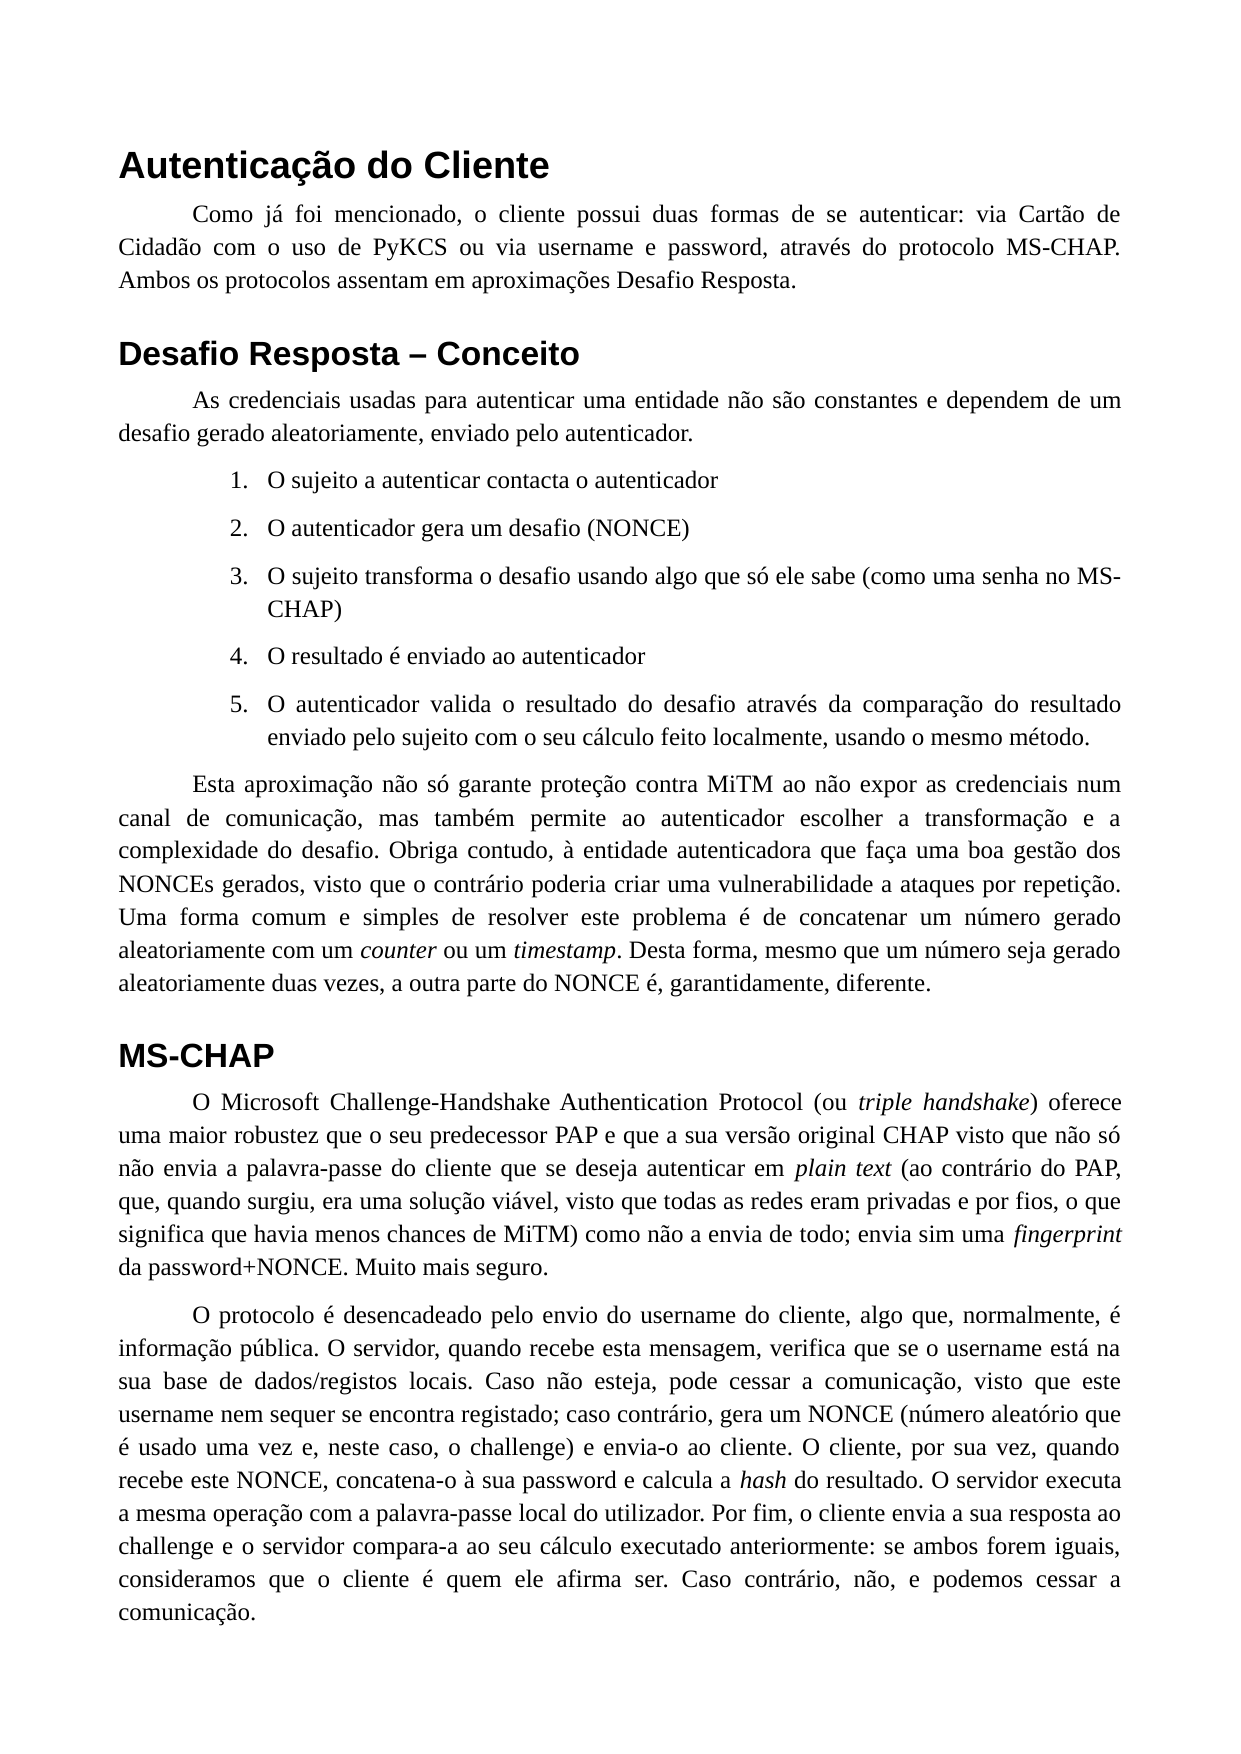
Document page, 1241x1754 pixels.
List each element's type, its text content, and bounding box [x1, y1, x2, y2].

subtitle Autenticação do Cliente [118, 143, 1122, 187]
text O protocolo é desencadeado pelo envio do username do cliente, algo que, normalmente, é informação pública. O servidor, quando recebe esta mensagem, verifica que se o username está na sua base de dados/registos locais. Caso não esteja, pode cessar a comunicação, visto que este username nem sequer se encontra registado; caso contrário, gera um NONCE (número aleatório que é usado uma vez e, neste caso, o challenge) e envia-o ao cliente. O cliente, por sua vez, quando recebe este NONCE, concatena-o à sua password e calcula a hash do resultado. O servidor executa a mesma operação com a palavra-passe local do utilizador. Por fim, o cliente envia a sua resposta ao challenge e o servidor compara-a ao seu cálculo executado anteriormente: se ambos forem iguais, consideramos que o cliente é quem ele afirma ser. Caso contrário, não, e podemos cessar a comunicação. [118, 1300, 1122, 1626]
subtitle Desafio Resposta – Conceito [118, 334, 1122, 372]
list O sujeito a autenticar contacta o autenticador [229, 466, 1122, 494]
text Esta aproximação não só garante proteção contra MiTM ao não expor as credenciais num canal de comunicação, mas também permite ao autenticador escolher a transformação e a complexidade do desafio. Obriga contudo, à entidade autenticadora que faça uma boa gestão dos NONCEs gerados, visto que o contrário poderia criar uma vulnerabilidade a ataques por repetição. Uma forma comum e simples de resolver este problema é de concatenar um número gerado aleatoriamente com um counter ou um timestamp. Desta forma, mesmo que um número seja gerado aleatoriamente duas vezes, a outra parte do NONCE é, garantidamente, diferente. [118, 769, 1122, 996]
list O resultado é enviado ao autenticador [229, 641, 1122, 670]
text Como já foi mencionado, o cliente possui duas formas de se autenticar: via Cartão de Cidadão com o uso de PyKCS ou via username e password, através do protocolo MS-CHAP. Ambos os protocolos assentam em aproximações Desafio Resposta. [118, 199, 1122, 294]
text O Microsoft Challenge-Handshake Authentication Protocol (ou triple handshake) oferece uma maior robustez que o seu predecessor PAP e que a sua versão original CHAP visto que não só não envia a palavra-passe do cliente que se deseja autenticar em plain text (ao contrário do PAP, que, quando surgiu, era uma solução viável, visto que todas as redes eram privadas e por fios, o que significa que havia menos chances de MiTM) como não a envia de todo; envia sim uma fingerprint da password+NONCE. Muito mais seguro. [118, 1087, 1122, 1281]
subtitle MS-CHAP [118, 1036, 1122, 1075]
list O autenticador gera um desafio (NONCE) [229, 513, 1122, 542]
list O sujeito transforma o desafio usando algo que só ele sabe (como uma senha no MS-CHAP) [229, 561, 1122, 622]
list O autenticador valida o resultado do desafio através da comparação do resultado enviado pelo sujeito com o seu cálculo feito localmente, usando o mesmo método. [229, 689, 1122, 751]
text As credenciais usadas para autenticar uma entidade não são constantes e dependem de um desafio gerado aleatoriamente, enviado pelo autenticador. [118, 385, 1122, 447]
